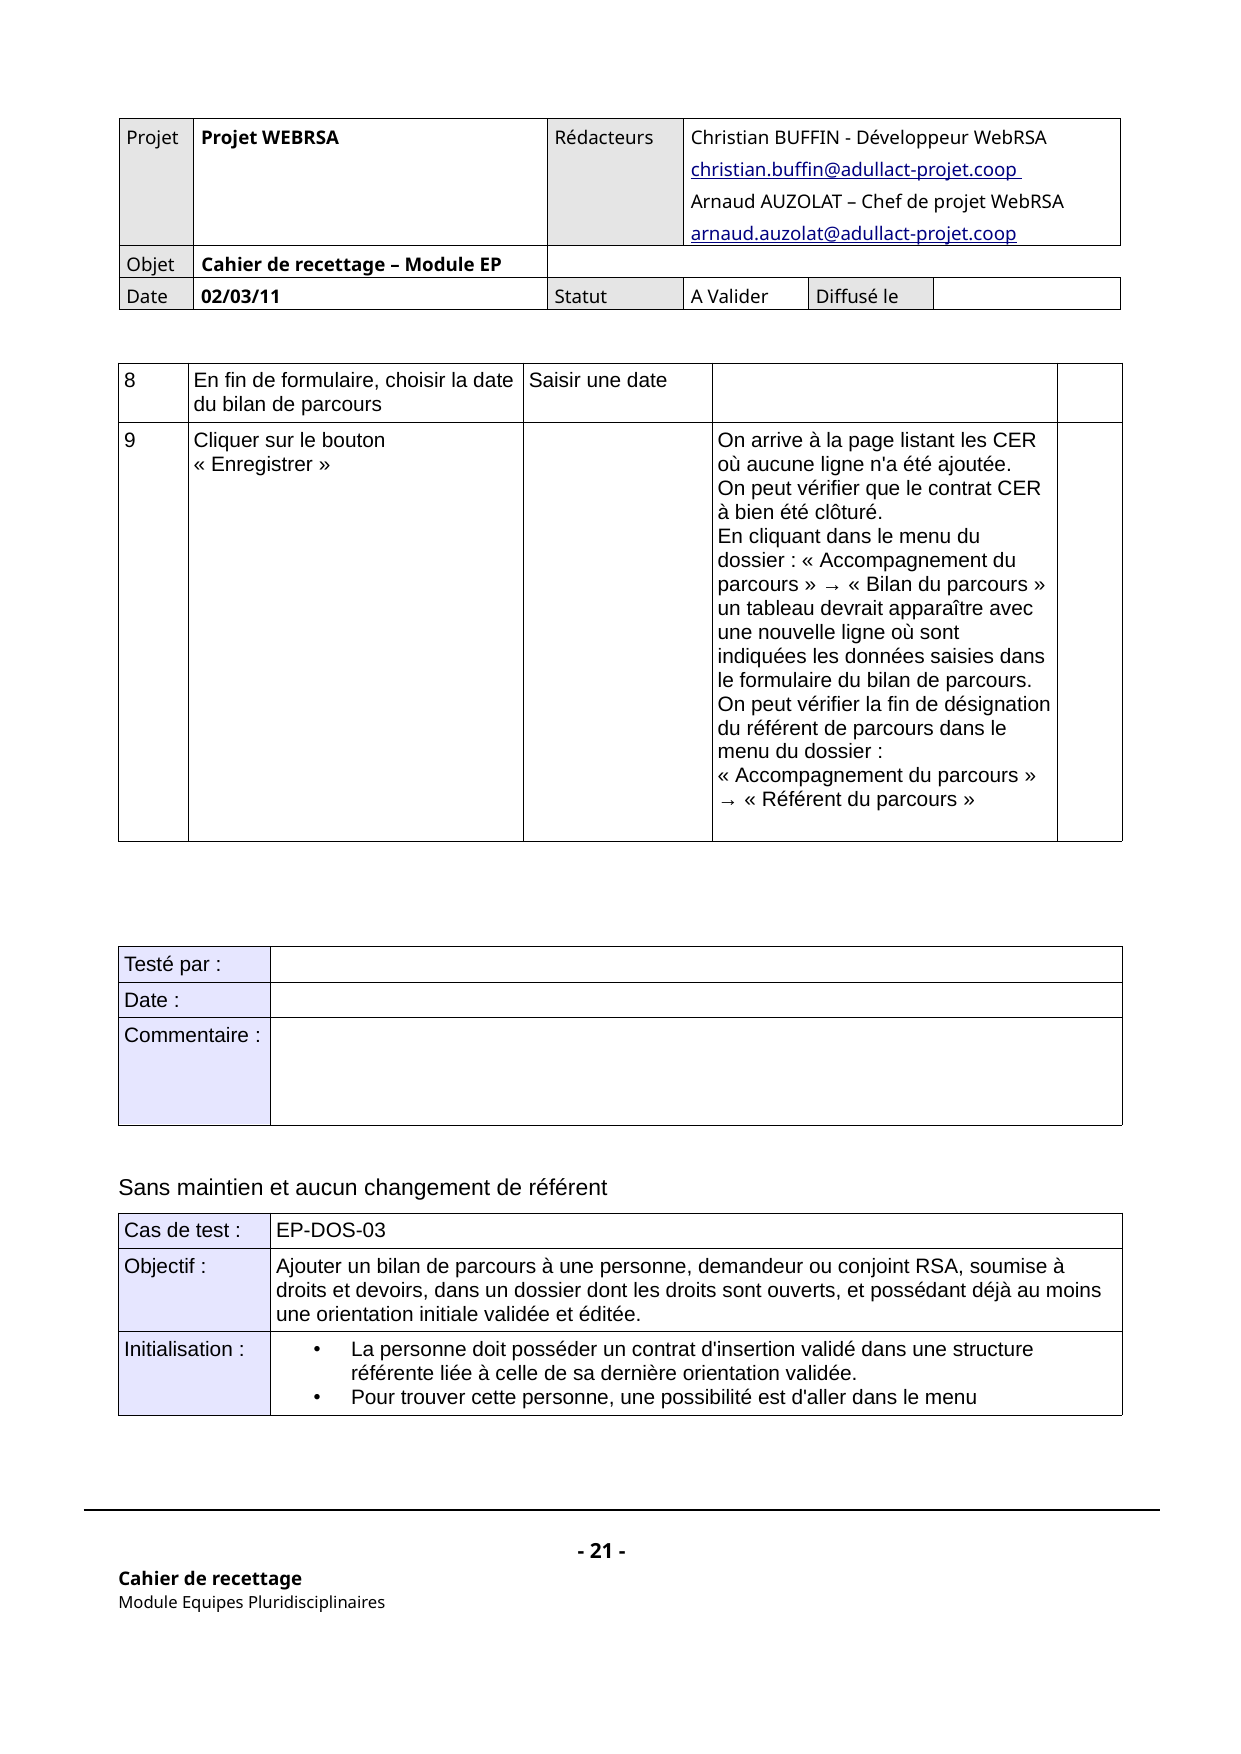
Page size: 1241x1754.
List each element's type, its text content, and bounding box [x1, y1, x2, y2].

table_header Testé par : [119, 947, 270, 982]
table_cell Initialisation : [119, 1332, 270, 1415]
subtitle Sans maintien et aucun changement de référent [118, 1173, 1122, 1200]
table_cell [524, 423, 712, 841]
table_cell [271, 1018, 1122, 1124]
table_cell 8 [119, 364, 188, 422]
table_cell La personne doit posséder un contrat d'insertion validé dans une structure référente liée à celle de sa dernière orientation validée. Pour trouver cette personne, une possibilité est d'aller dans le menu « Recherches » → « Par contrat » → « Par CER », de cliquer sur le bouton « Rechercher ». Dans les résultats, il faudra s'assurer que la personne ait bien un contrat avec une date de validation (avant-dernière colonne, « Décision »). Lorsqu'une ligne est trouvée, cliquer sur le bouton « Voir » afin d'arriver sur la page de visualisation de la personne. Dans le menu de dossier, cliquer sur le lien du numéro de dossier. Vérifier sur la nouvelle page que l'état du dossier indique « Droit ouvert et versable », que la personne soit soumise à droits et devoirs. Descendre dans le menu du dossier : « Droit » → « Accompagnement du parcours » → « Bilan du parcours » pour obtenir la liste des orientations existantes. [271, 1332, 1122, 1415]
table_header [271, 947, 1122, 982]
table_cell 9 [119, 423, 188, 841]
table_cell Objectif : [119, 1249, 270, 1331]
table_cell On arrive à la page listant les CER où aucune ligne n'a été ajoutée. On peut vérifier que le contrat CER à bien été clôturé. En cliquant dans le menu du dossier : « Accompagnement du parcours » → « Bilan du parcours » un tableau devrait apparaître avec une nouvelle ligne où sont indiquées les données saisies dans le formulaire du bilan de parcours. On peut vérifier la fin de désignation du référent de parcours dans le menu du dossier : « Accompagnement du parcours » → « Référent du parcours » [713, 423, 1057, 841]
table_cell [713, 364, 1057, 422]
table_header EP-DOS-03 [271, 1214, 1122, 1248]
table_cell [271, 983, 1122, 1017]
table_cell Saisir une date [524, 364, 712, 422]
table_cell [1058, 364, 1122, 422]
table_cell [1058, 423, 1122, 841]
table_cell Cliquer sur le bouton « Enregistrer » [189, 423, 523, 841]
table_cell Date : [119, 983, 270, 1017]
table_cell En fin de formulaire, choisir la date du bilan de parcours [189, 364, 523, 422]
table_cell Ajouter un bilan de parcours à une personne, demandeur ou conjoint RSA, soumise à droits et devoirs, dans un dossier dont les droits sont ouverts, et possédant déjà au moins une orientation initiale validée et éditée. [271, 1249, 1122, 1331]
table_cell Commentaire : [119, 1018, 270, 1124]
table_header Cas de test : [119, 1214, 270, 1248]
